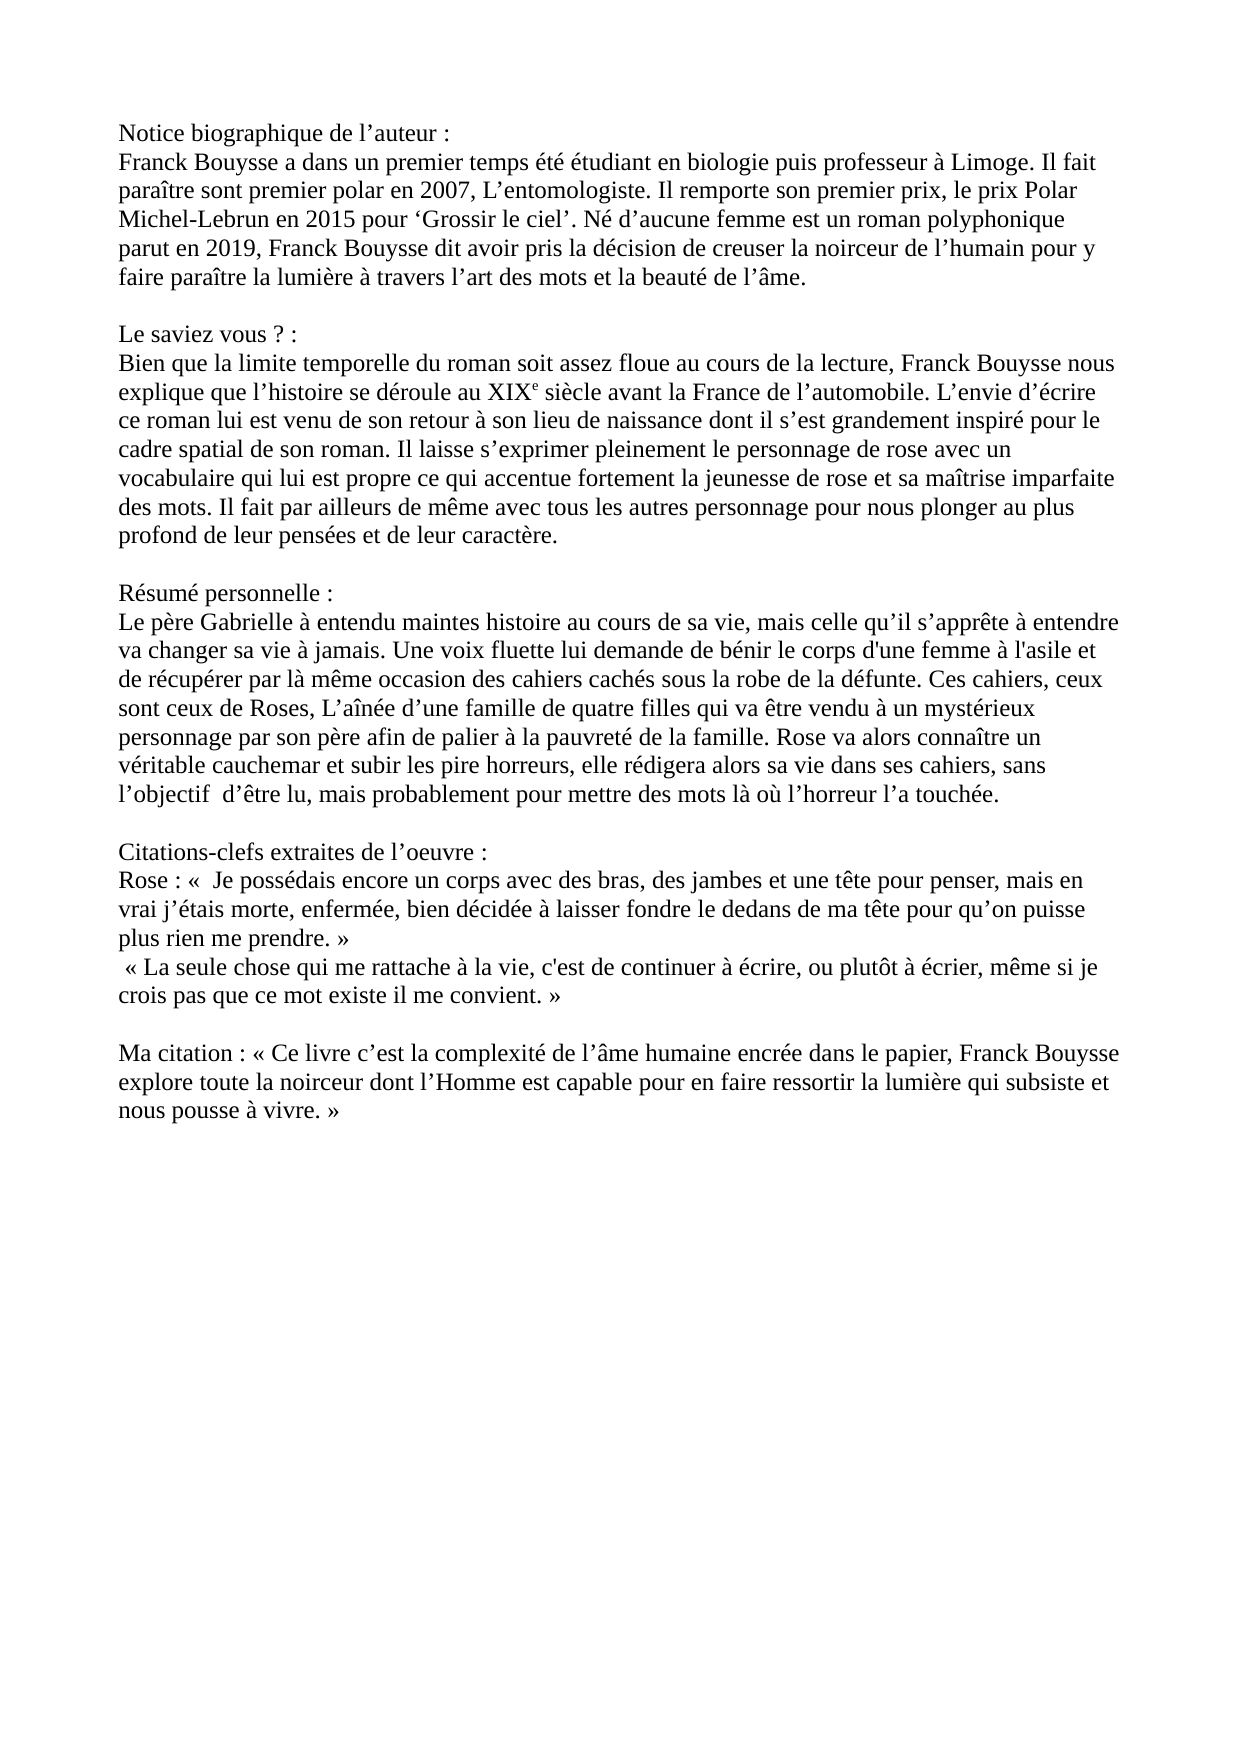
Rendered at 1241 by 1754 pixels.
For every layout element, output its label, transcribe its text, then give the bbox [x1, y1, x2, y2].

text Le saviez vous ? : [118, 319, 1122, 348]
text Bien que la limite temporelle du roman soit assez floue au cours de la lecture, Franck Bouysse nous explique que l’histoire se déroule au XIXe siècle avant la France de l’automobile. L’envie d’écrire ce roman lui est venu de son retour à son lieu de naissance dont il s’est grandement inspiré pour le cadre spatial de son roman. Il laisse s’exprimer pleinement le personnage de rose avec un vocabulaire qui lui est propre ce qui accentue fortement la jeunesse de rose et sa maîtrise imparfaite des mots. Il fait par ailleurs de même avec tous les autres personnage pour nous plonger au plus profond de leur pensées et de leur caractère. [118, 348, 1122, 549]
text Ma citation : « Ce livre c’est la complexité de l’âme humaine encrée dans le papier, Franck Bouysse explore toute la noirceur dont l’Homme est capable pour en faire ressortir la lumière qui subsiste et nous pousse à vivre. » [118, 1038, 1122, 1124]
text Franck Bouysse a dans un premier temps été étudiant en biologie puis professeur à Limoge. Il fait paraître sont premier polar en 2007, L’entomologiste. Il remporte son premier prix, le prix Polar Michel-Lebrun en 2015 pour ‘Grossir le ciel’. Né d’aucune femme est un roman polyphonique parut en 2019, Franck Bouysse dit avoir pris la décision de creuser la noirceur de l’humain pour y faire paraître la lumière à travers l’art des mots et la beauté de l’âme. [118, 147, 1122, 291]
text Résumé personnelle : [118, 578, 1122, 607]
text Rose : « Je possédais encore un corps avec des bras, des jambes et une tête pour penser, mais en vrai j’étais morte, enfermée, bien décidée à laisser fondre le dedans de ma tête pour qu’on puisse plus rien me prendre. » [118, 866, 1122, 952]
text « La seule chose qui me rattache à la vie, c'est de continuer à écrire, ou plutôt à écrier, même si je crois pas que ce mot existe il me convient. » [118, 952, 1122, 1009]
text Le père Gabrielle à entendu maintes histoire au cours de sa vie, mais celle qu’il s’apprête à entendre va changer sa vie à jamais. Une voix fluette lui demande de bénir le corps d'une femme à l'asile et de récupérer par là même occasion des cahiers cachés sous la robe de la défunte. Ces cahiers, ceux sont ceux de Roses, L’aînée d’une famille de quatre filles qui va être vendu à un mystérieux personnage par son père afin de palier à la pauvreté de la famille. Rose va alors connaître un véritable cauchemar et subir les pire horreurs, elle rédigera alors sa vie dans ses cahiers, sans l’objectif d’être lu, mais probablement pour mettre des mots là où l’horreur l’a touchée. [118, 607, 1122, 808]
text Notice biographique de l’auteur : [118, 118, 1122, 147]
text Citations-clefs extraites de l’oeuvre : [118, 837, 1122, 866]
